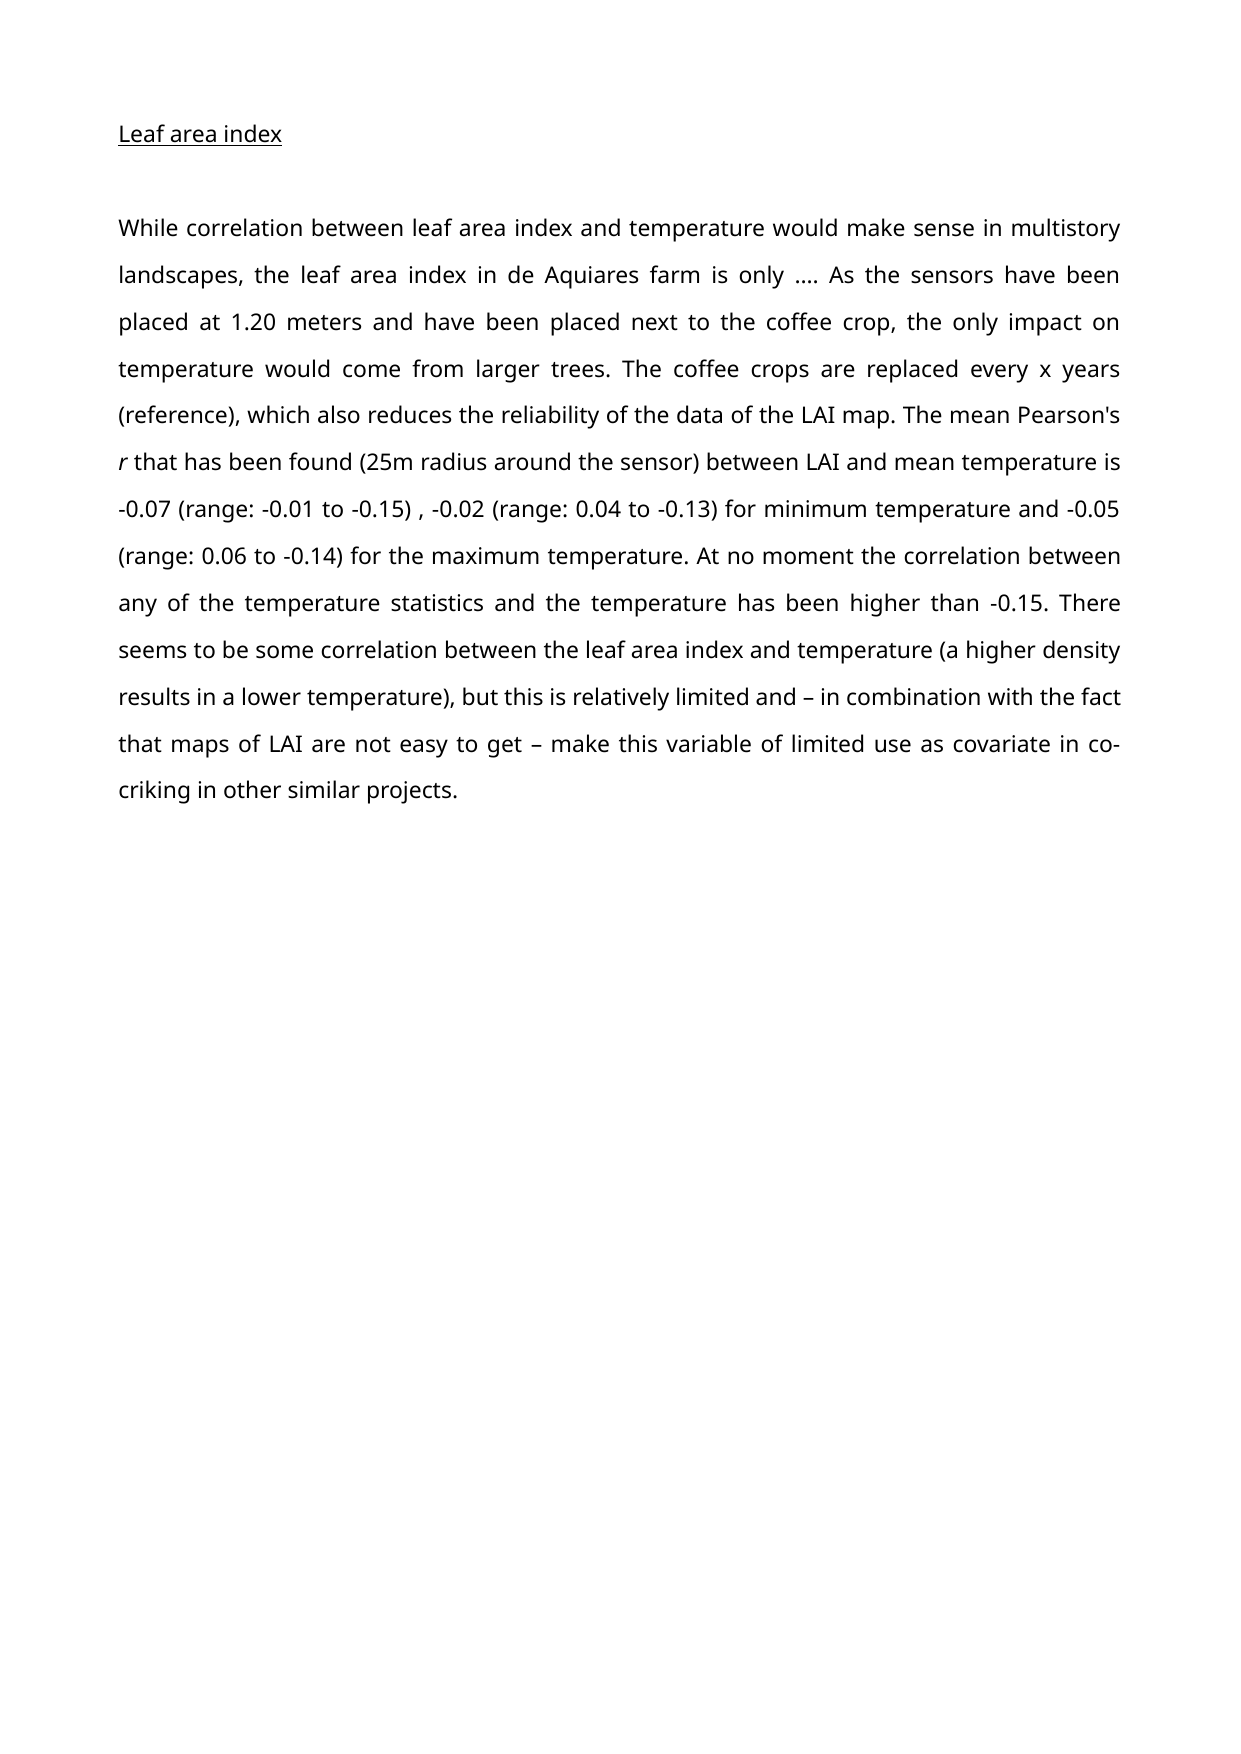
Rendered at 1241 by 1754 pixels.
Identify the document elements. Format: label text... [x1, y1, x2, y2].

text While correlation between leaf area index and temperature would make sense in multistory landscapes, the leaf area index in de Aquiares farm is only …. As the sensors have been placed at 1.20 meters and have been placed next to the coffee crop, the only impact on temperature would come from larger trees. The coffee crops are replaced every x years (reference), which also reduces the reliability of the data of the LAI map. The mean Pearson's r that has been found (25m radius around the sensor) between LAI and mean temperature is -0.07 (range: -0.01 to -0.15) , -0.02 (range: 0.04 to -0.13) for minimum temperature and -0.05 (range: 0.06 to -0.14) for the maximum temperature. At no moment the correlation between any of the temperature statistics and the temperature has been higher than -0.15. There seems to be some correlation between the leaf area index and temperature (a higher density results in a lower temperature), but this is relatively limited and – in combination with the fact that maps of LAI are not easy to get – make this variable of limited use as covariate in co-criking in other similar projects. [118, 212, 1122, 806]
text Leaf area index [118, 118, 1122, 149]
